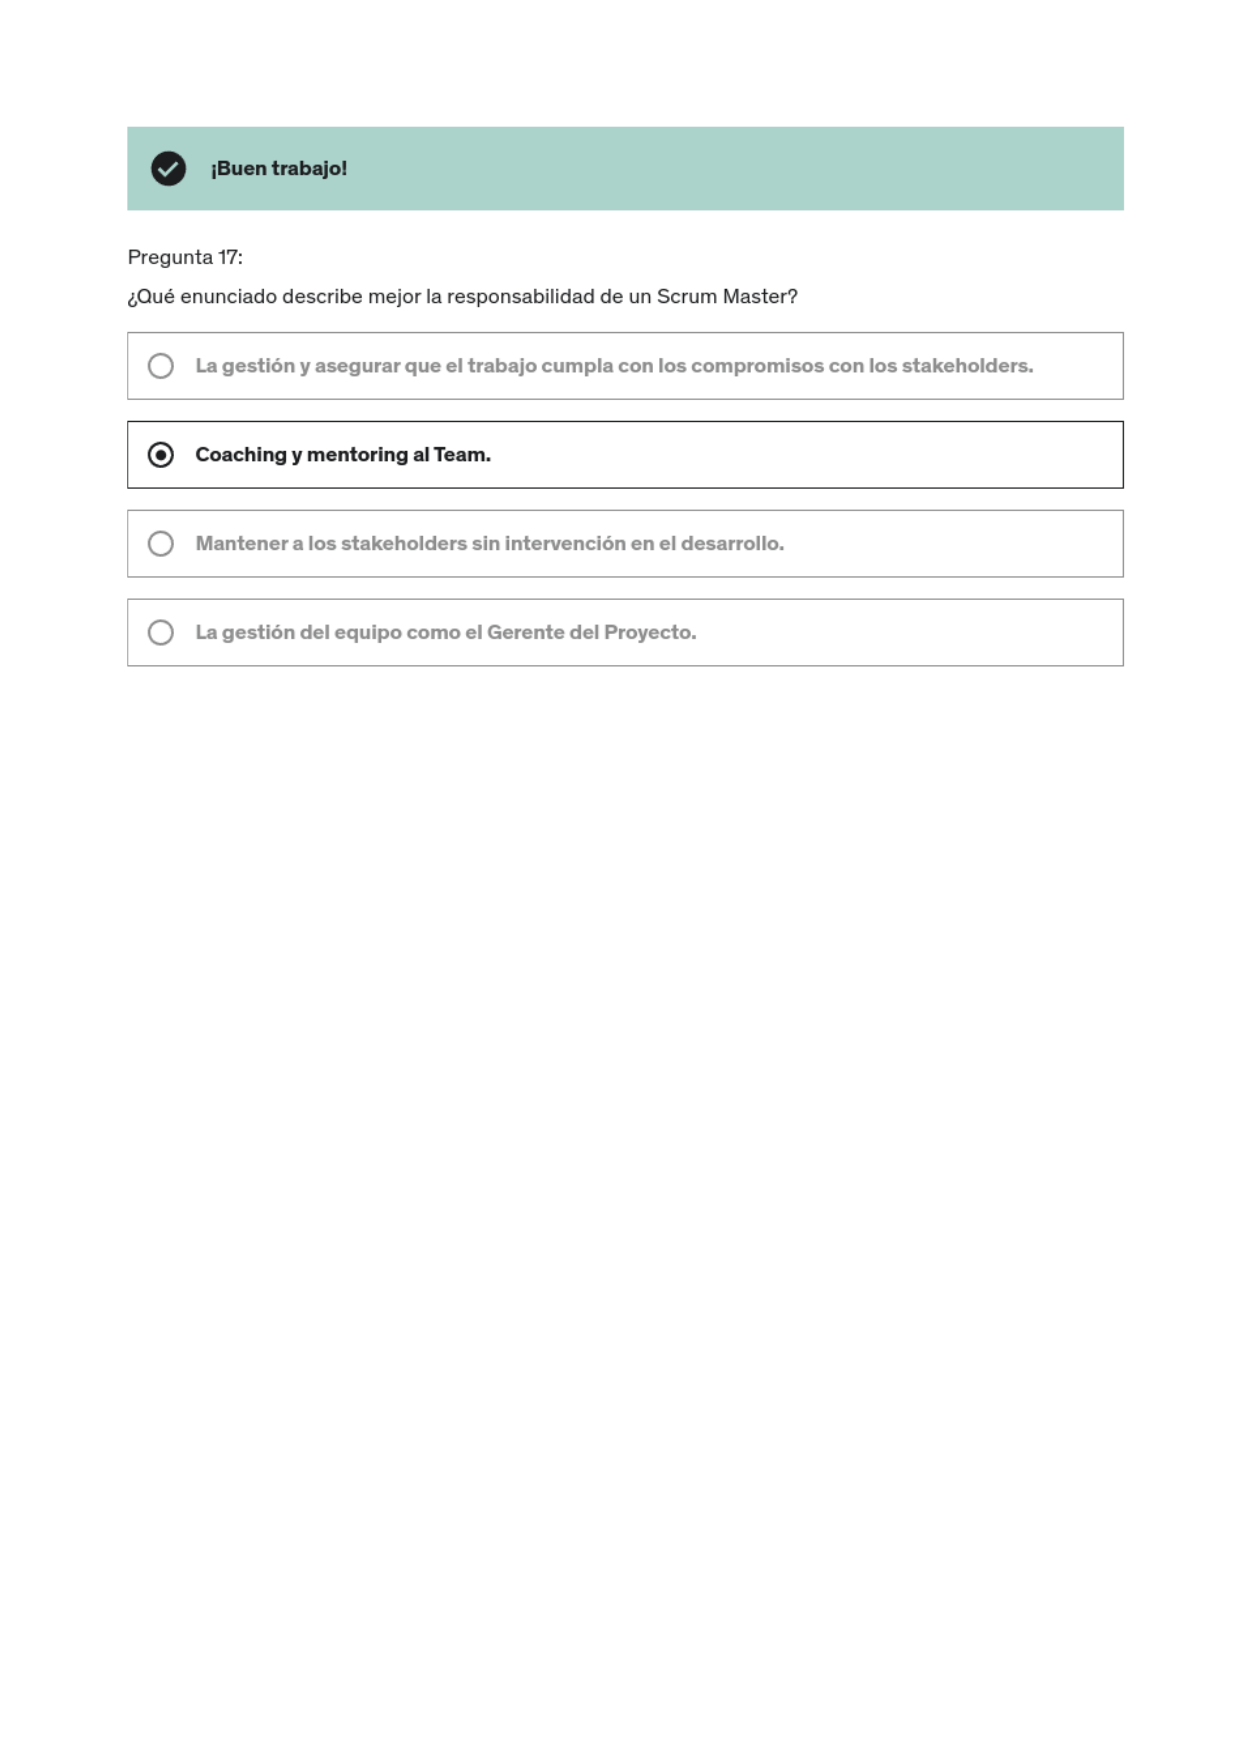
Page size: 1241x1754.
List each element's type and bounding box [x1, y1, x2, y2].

picture [127, 124, 1132, 681]
